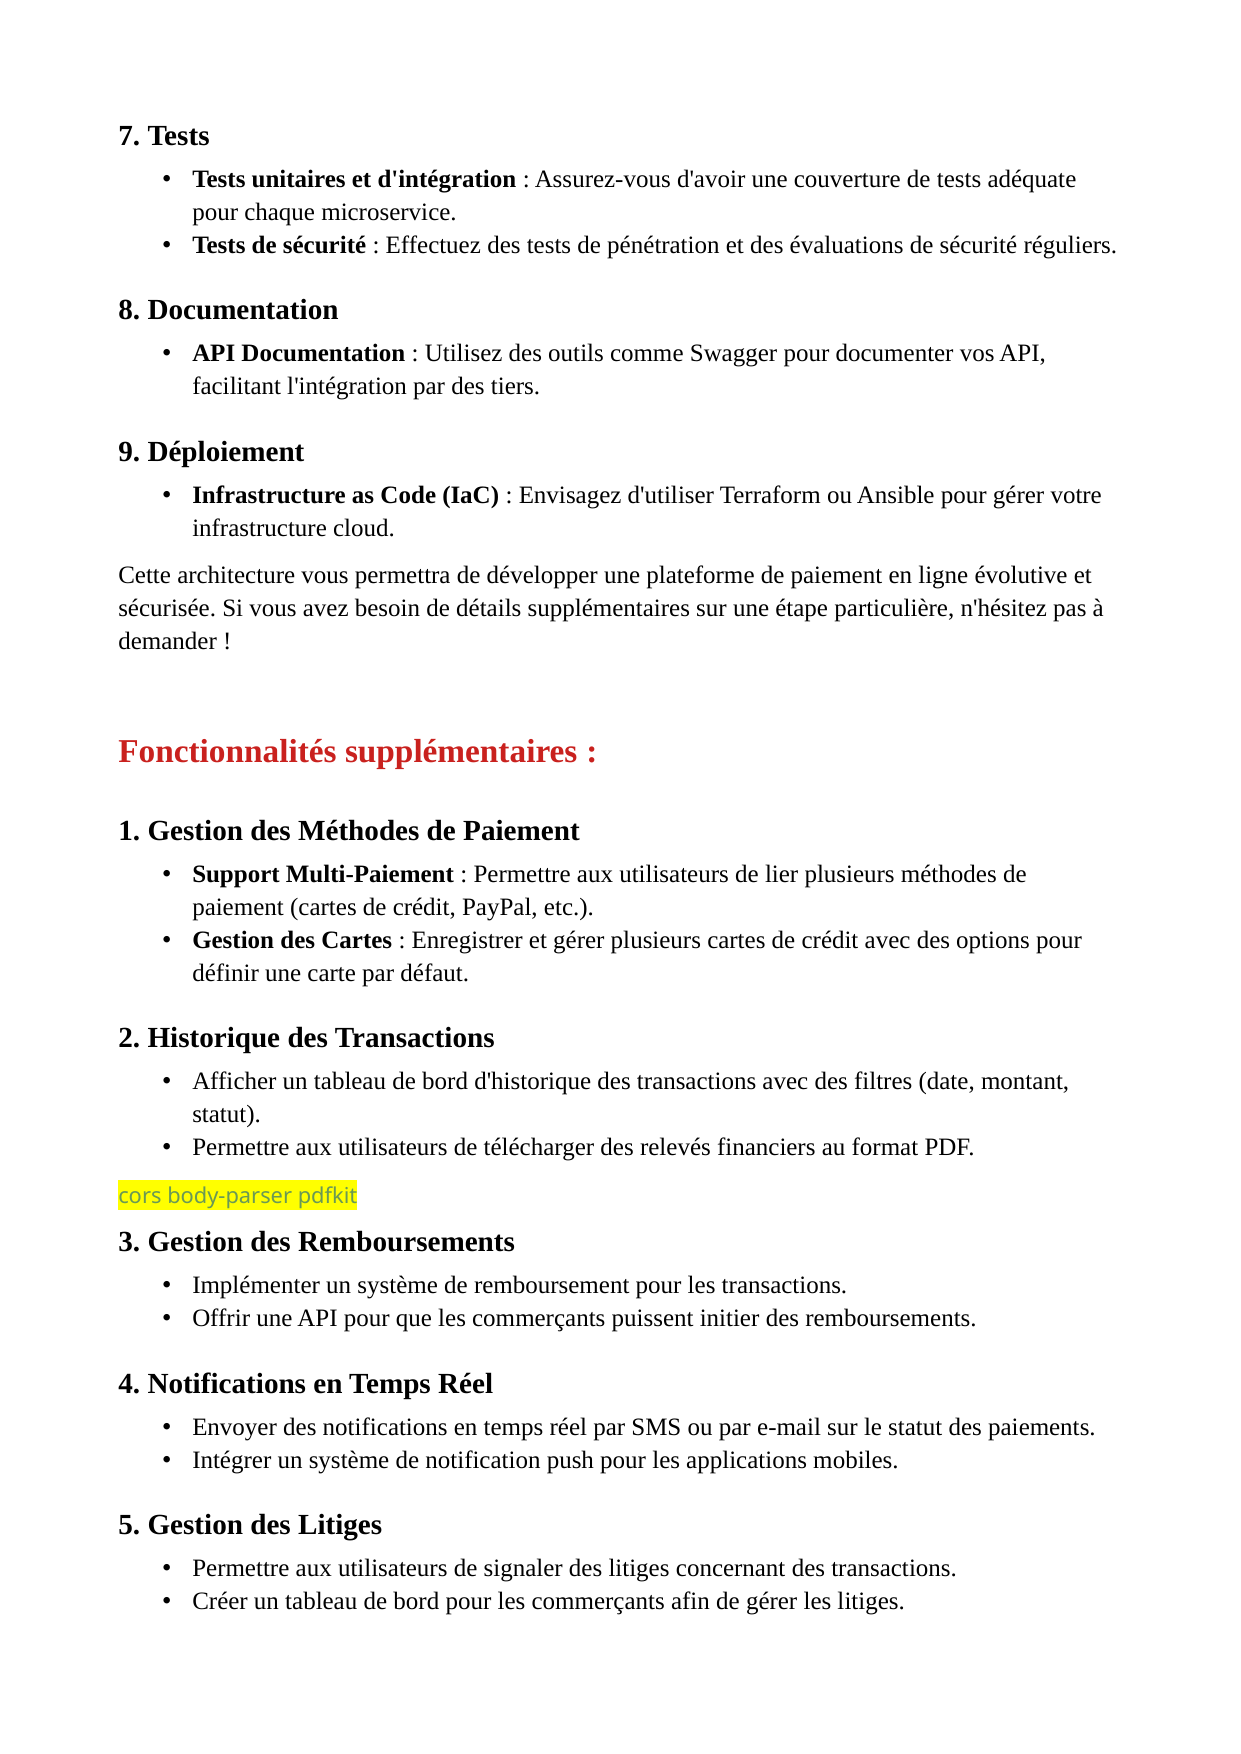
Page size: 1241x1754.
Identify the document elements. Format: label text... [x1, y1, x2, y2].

subtitle 8. Documentation [118, 292, 1122, 326]
list Gestion des Cartes : Enregistrer et gérer plusieurs cartes de crédit avec des options pour définir une carte par défaut. [162, 925, 1122, 987]
text Fonctionnalités supplémentaires : [118, 731, 1122, 770]
subtitle 7. Tests [118, 118, 1122, 152]
subtitle 9. Déploiement [118, 434, 1122, 467]
subtitle 5. Gestion des Litiges [118, 1507, 1122, 1541]
subtitle 3. Gestion des Remboursements [118, 1224, 1122, 1258]
list Intégrer un système de notification push pour les applications mobiles. [162, 1445, 1122, 1473]
text Cette architecture vous permettra de développer une plateforme de paiement en ligne évolutive et sécurisée. Si vous avez besoin de détails supplémentaires sur une étape particulière, n'hésitez pas à demander ! [118, 560, 1122, 655]
list Support Multi-Paiement : Permettre aux utilisateurs de lier plusieurs méthodes de paiement (cartes de crédit, PayPal, etc.). [162, 859, 1122, 921]
subtitle 2. Historique des Transactions [118, 1020, 1122, 1054]
subtitle 1. Gestion des Méthodes de Paiement [118, 813, 1122, 847]
subtitle 4. Notifications en Temps Réel [118, 1366, 1122, 1399]
list Permettre aux utilisateurs de signaler des litiges concernant des transactions. [162, 1553, 1122, 1582]
list Implémenter un système de remboursement pour les transactions. [162, 1271, 1122, 1299]
list Afficher un tableau de bord d'historique des transactions avec des filtres (date, montant, statut). [162, 1066, 1122, 1128]
list Infrastructure as Code (IaC) : Envisagez d'utiliser Terraform ou Ansible pour gérer votre infrastructure cloud. [162, 480, 1122, 541]
list API Documentation : Utilisez des outils comme Swagger pour documenter vos API, facilitant l'intégration par des tiers. [162, 338, 1122, 400]
list Tests de sécurité : Effectuez des tests de pénétration et des évaluations de sécurité réguliers. [162, 230, 1122, 259]
list Tests unitaires et d'intégration : Assurez-vous d'avoir une couverture de tests adéquate pour chaque microservice. [162, 164, 1122, 226]
list Offrir une API pour que les commerçants puissent initier des remboursements. [162, 1303, 1122, 1332]
list Permettre aux utilisateurs de télécharger des relevés financiers au format PDF. [162, 1132, 1122, 1161]
list Créer un tableau de bord pour les commerçants afin de gérer les litiges. [162, 1586, 1122, 1615]
list Envoyer des notifications en temps réel par SMS ou par e-mail sur le statut des paiements. [162, 1412, 1122, 1441]
text cors body-parser pdfkit [118, 1180, 1122, 1210]
